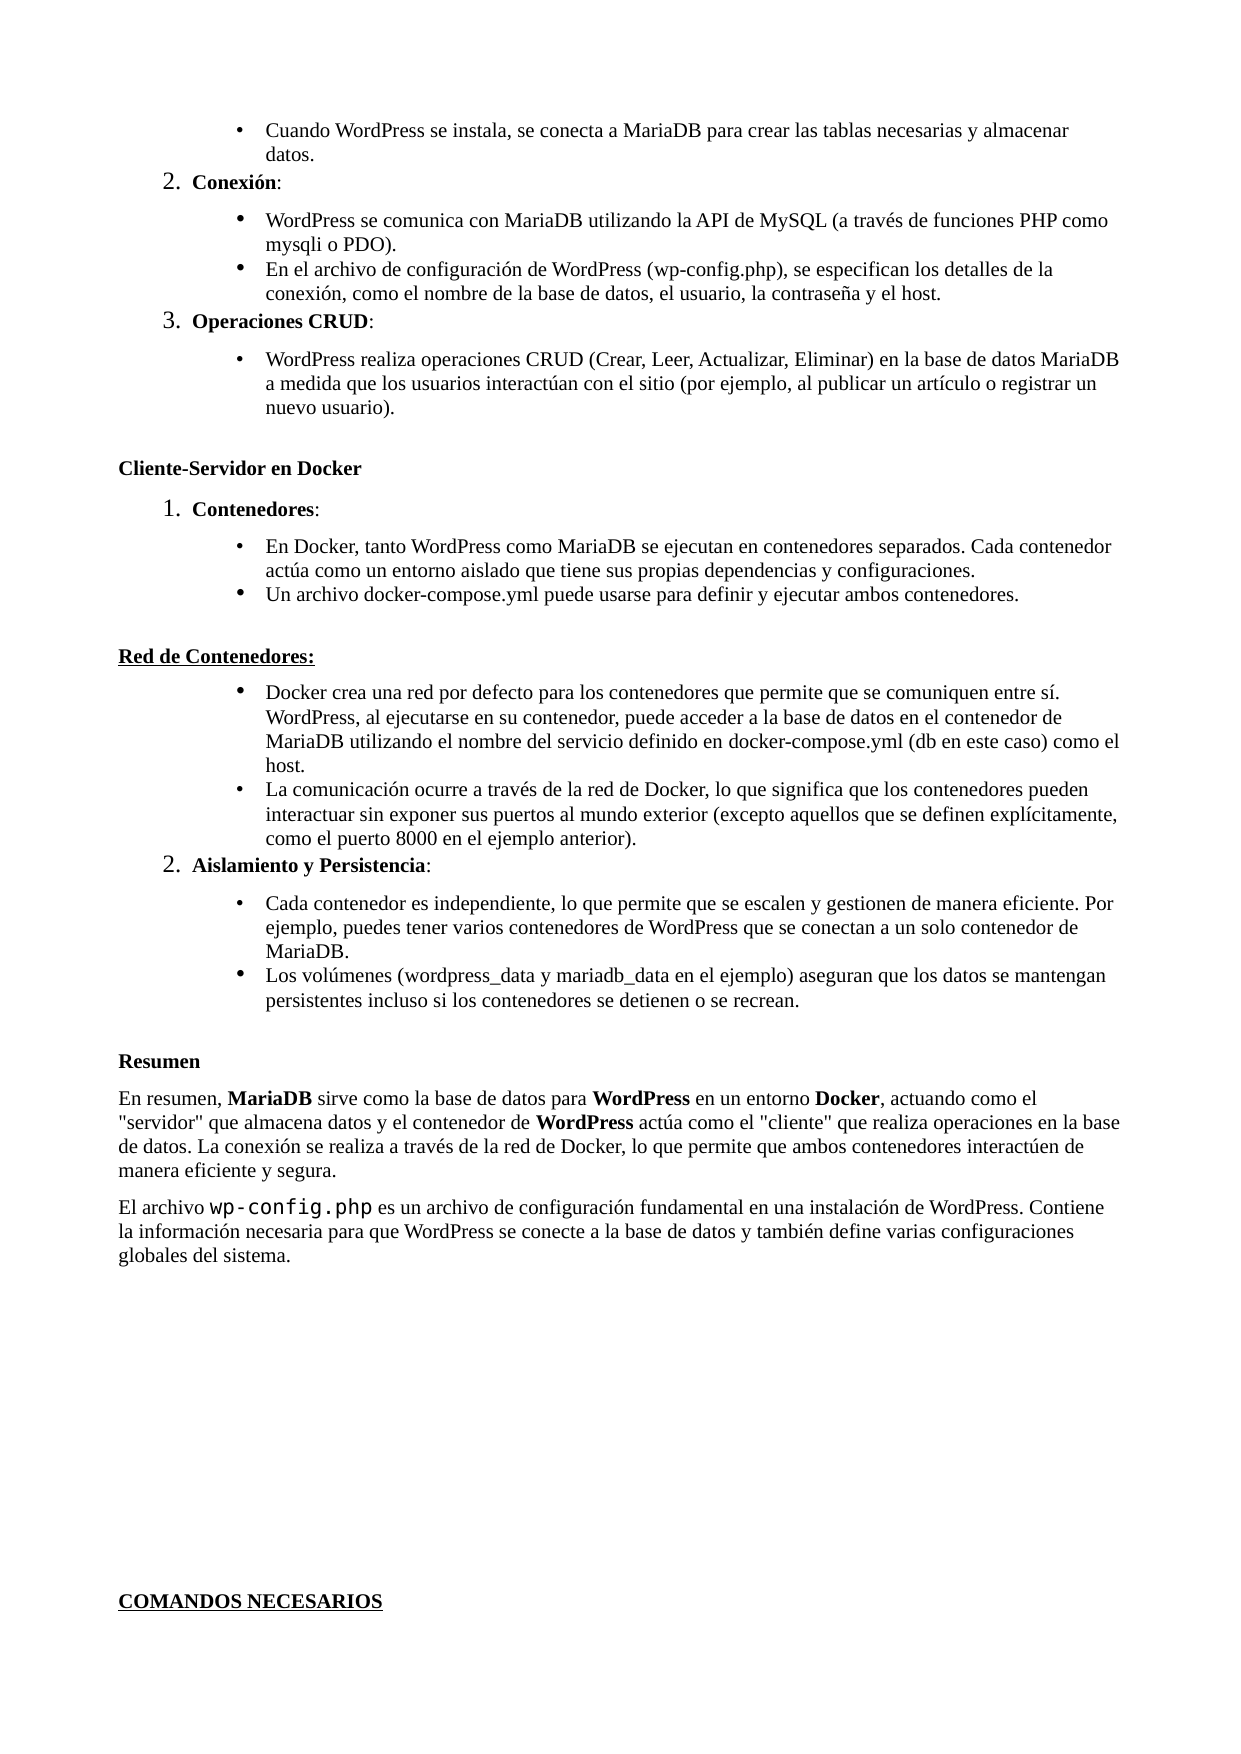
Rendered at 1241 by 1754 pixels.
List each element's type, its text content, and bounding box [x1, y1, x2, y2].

text Red de Contenedores: [118, 644, 1122, 668]
subtitle Resumen [118, 1049, 1122, 1073]
list Aislamiento y Persistencia: [162, 849, 1122, 878]
text En resumen, MariaDB sirve como la base de datos para WordPress en un entorno Docker, actuando como el "servidor" que almacena datos y el contenedor de WordPress actúa como el "cliente" que realiza operaciones en la base de datos. La conexión se realiza a través de la red de Docker, lo que permite que ambos contenedores interactúen de manera eficiente y segura. [118, 1086, 1122, 1182]
list Contenedores: [162, 493, 1122, 522]
list Cuando WordPress se instala, se conecta a MariaDB para crear las tablas necesarias y almacenar datos. [236, 118, 1122, 166]
subtitle Cliente-Servidor en Docker [118, 456, 1122, 480]
list Operaciones CRUD: [162, 305, 1122, 334]
text COMANDOS NECESARIOS [118, 1589, 1122, 1613]
list Los volúmenes (wordpress_data y mariadb_data en el ejemplo) aseguran que los datos se mantengan persistentes incluso si los contenedores se detienen o se recrean. [236, 963, 1122, 1012]
list La comunicación ocurre a través de la red de Docker, lo que significa que los contenedores pueden interactuar sin exponer sus puertos al mundo exterior (excepto aquellos que se definen explícitamente, como el puerto 8000 en el ejemplo anterior). [236, 777, 1122, 849]
list Un archivo docker-compose.yml puede usarse para definir y ejecutar ambos contenedores. [236, 582, 1122, 607]
list Docker crea una red por defecto para los contenedores que permite que se comuniquen entre sí. WordPress, al ejecutarse en su contenedor, puede acceder a la base de datos en el contenedor de MariaDB utilizando el nombre del servicio definido en docker-compose.yml (db en este caso) como el host. [236, 680, 1122, 777]
list WordPress se comunica con MariaDB utilizando la API de MySQL (a través de funciones PHP como mysqli o PDO). [236, 207, 1122, 256]
list En el archivo de configuración de WordPress (wp-config.php), se especifican los detalles de la conexión, como el nombre de la base de datos, el usuario, la contraseña y el host. [236, 256, 1122, 305]
list Conexión: [162, 166, 1122, 195]
list Cada contenedor es independiente, lo que permite que se escalen y gestionen de manera eficiente. Por ejemplo, puedes tener varios contenedores de WordPress que se conectan a un solo contenedor de MariaDB. [236, 891, 1122, 963]
text El archivo wp-config.php es un archivo de configuración fundamental en una instalación de WordPress. Contiene la información necesaria para que WordPress se conecte a la base de datos y también define varias configuraciones globales del sistema. [118, 1195, 1122, 1267]
list WordPress realiza operaciones CRUD (Crear, Leer, Actualizar, Eliminar) en la base de datos MariaDB a medida que los usuarios interactúan con el sitio (por ejemplo, al publicar un artículo o registrar un nuevo usuario). [236, 347, 1122, 419]
list En Docker, tanto WordPress como MariaDB se ejecutan en contenedores separados. Cada contenedor actúa como un entorno aislado que tiene sus propias dependencias y configuraciones. [236, 534, 1122, 582]
